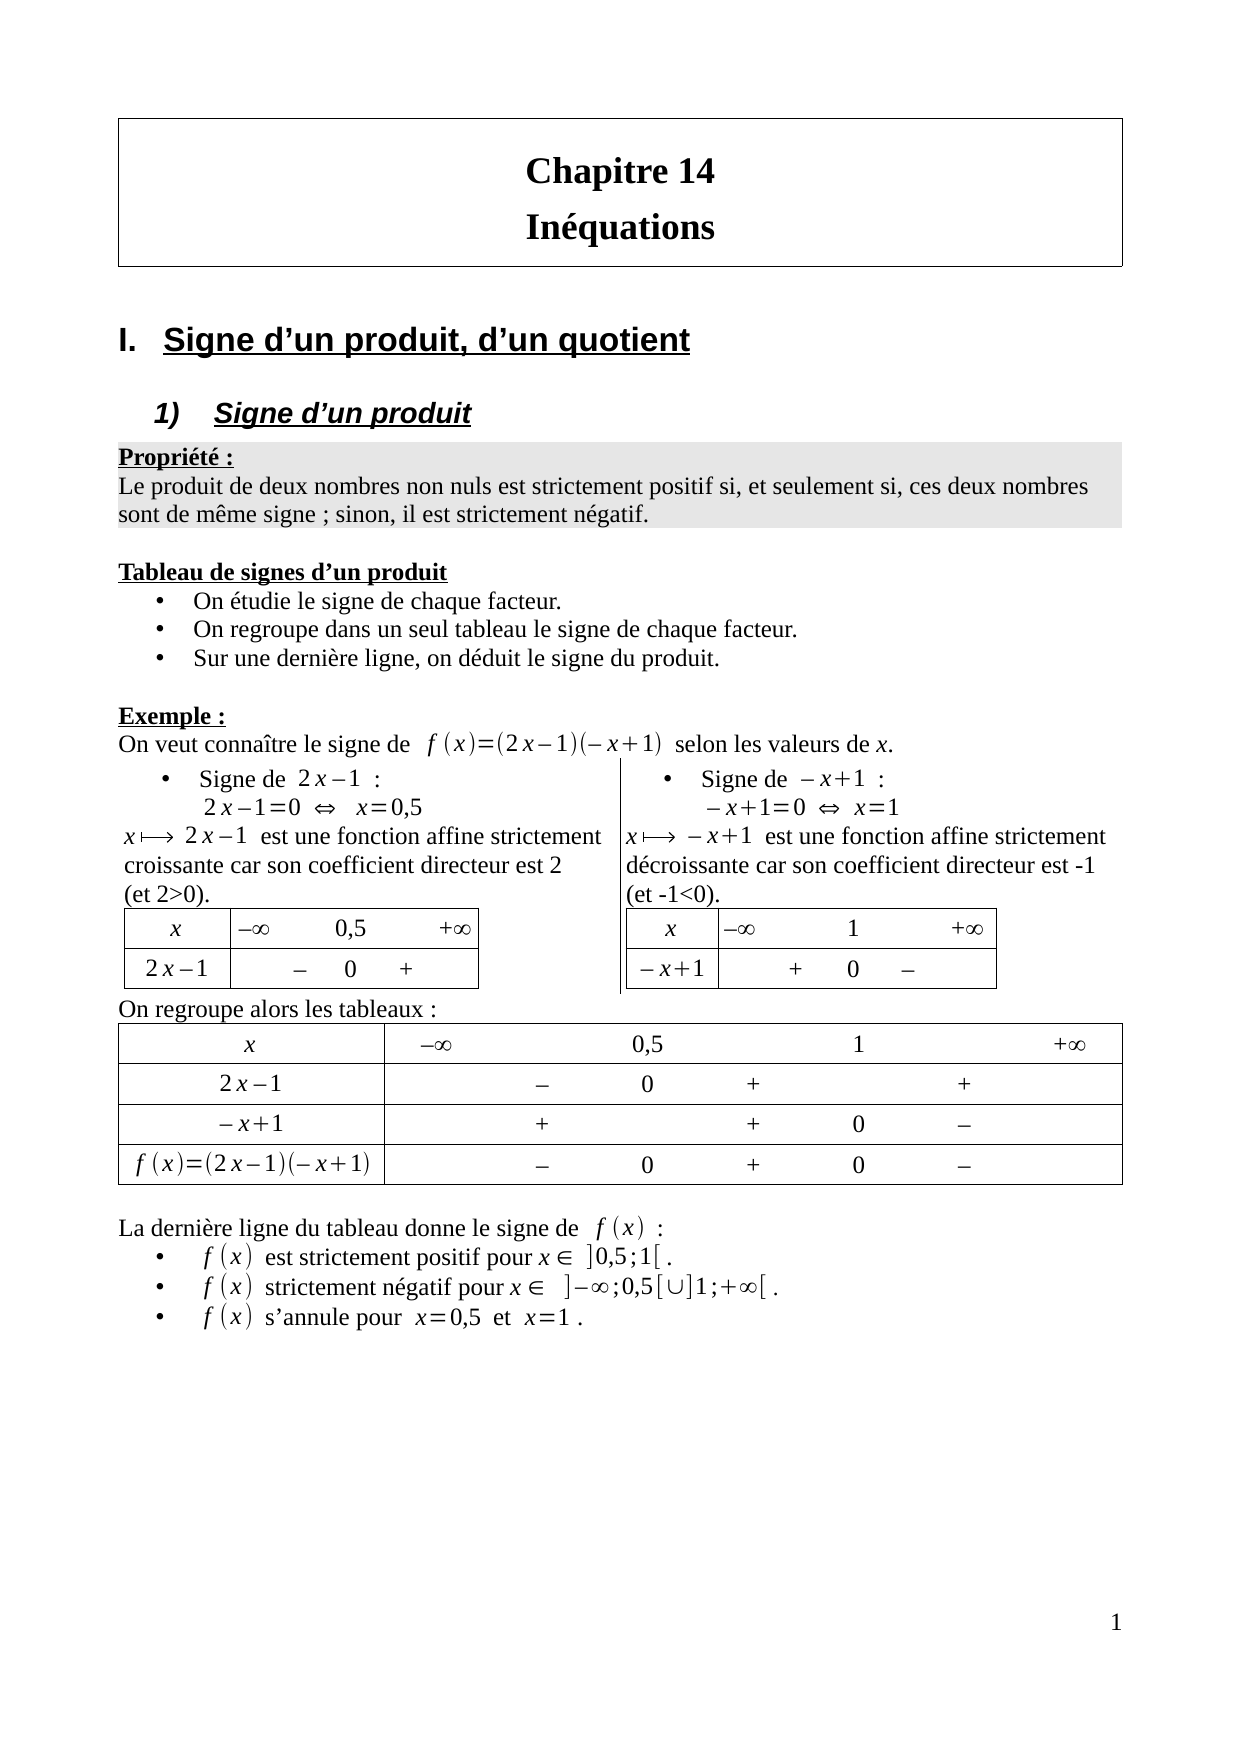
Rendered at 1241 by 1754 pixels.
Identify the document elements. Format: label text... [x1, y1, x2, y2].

table_cell + [700, 1105, 806, 1144]
table_cell – [911, 1105, 1017, 1144]
table_header Signe de : ⇔ x est une fonction affine strictement croissante car son coefficient directeur est 2 (et 2>0). [118, 758, 620, 994]
text On regroupe alors les tableaux : [118, 994, 1122, 1023]
subtitle Signe d’un produit, d’un quotient [118, 320, 1122, 358]
text Le produit de deux nombres non nuls est strictement positif si, et seulement si, ces deux nombres sont de même signe ; sinon, il est strictement négatif. [118, 471, 1122, 528]
table_cell + [762, 949, 829, 988]
table_cell 0 [806, 1105, 911, 1144]
table_header +∞ [432, 909, 478, 948]
table_header [762, 909, 829, 948]
table_cell [119, 1105, 384, 1144]
list On regroupe dans un seul tableau le signe de chaque facteur. [156, 614, 1122, 643]
table_cell – [489, 1145, 595, 1184]
table_header –∞ [231, 909, 278, 948]
table_cell 0 [806, 1145, 911, 1184]
table_header +∞ [938, 909, 996, 948]
table_cell – [911, 1145, 1017, 1184]
table_cell [1017, 1064, 1122, 1104]
table_header 0,5 [595, 1024, 700, 1063]
text Exemple : [118, 701, 1122, 729]
table_header [911, 1024, 1017, 1063]
table_header Chapitre 14 Inéquations [119, 119, 1122, 266]
list s’annule pour et . [156, 1302, 1122, 1332]
table_header [877, 909, 938, 948]
text On veut connaître le signe de selon les valeurs de x. [118, 729, 1122, 758]
table_cell [1017, 1145, 1122, 1184]
table_cell + [700, 1145, 806, 1184]
table_cell [595, 1105, 700, 1144]
table_cell + [489, 1105, 595, 1144]
table_header 1 [829, 909, 877, 948]
table_header x [627, 909, 718, 948]
table_header +∞ [1017, 1024, 1122, 1063]
text La dernière ligne du tableau donne le signe de : [118, 1213, 1122, 1242]
table_header [380, 909, 432, 948]
table_cell 0 [829, 949, 877, 988]
table_cell – [489, 1064, 595, 1104]
table_cell [719, 949, 762, 988]
table_cell + [380, 949, 432, 988]
table_cell 0 [595, 1064, 700, 1104]
table_cell [938, 949, 996, 988]
table_header 0,5 [321, 909, 380, 948]
table_cell + [911, 1064, 1017, 1104]
table_cell [385, 1145, 489, 1184]
list strictement négatif pour x ∈ . [156, 1272, 1122, 1302]
table_cell [432, 949, 478, 988]
text Propriété : [118, 442, 1122, 471]
table_cell 0 [321, 949, 380, 988]
table_header x [119, 1024, 384, 1063]
list On étudie le signe de chaque facteur. [156, 586, 1122, 614]
table_header 1 [806, 1024, 911, 1063]
table_header Signe de : ⇔ x est une fonction affine strictement décroissante car son coefficient directeur est -1 (et -1<0). [621, 758, 1122, 994]
table_header –∞ [385, 1024, 489, 1063]
table_cell – [279, 949, 321, 988]
table_cell [627, 949, 718, 988]
table_header [279, 909, 321, 948]
table_header [700, 1024, 806, 1063]
table_cell 0 [595, 1145, 700, 1184]
list Sur une dernière ligne, on déduit le signe du produit. [156, 643, 1122, 672]
table_cell [1017, 1105, 1122, 1144]
table_header –∞ [719, 909, 762, 948]
table_cell [119, 1064, 384, 1104]
table_cell [125, 949, 230, 988]
table_cell [119, 1145, 384, 1184]
table_cell [385, 1064, 489, 1104]
subtitle Signe d’un produit [153, 396, 1122, 429]
table_cell – [877, 949, 938, 988]
table_header x [125, 909, 230, 948]
table_header [489, 1024, 595, 1063]
table_cell [385, 1105, 489, 1144]
table_cell + [700, 1064, 806, 1104]
list est strictement positif pour x ∈ . [156, 1242, 1122, 1272]
table_cell [806, 1064, 911, 1104]
text Tableau de signes d’un produit [118, 557, 1122, 586]
table_cell [231, 949, 278, 988]
